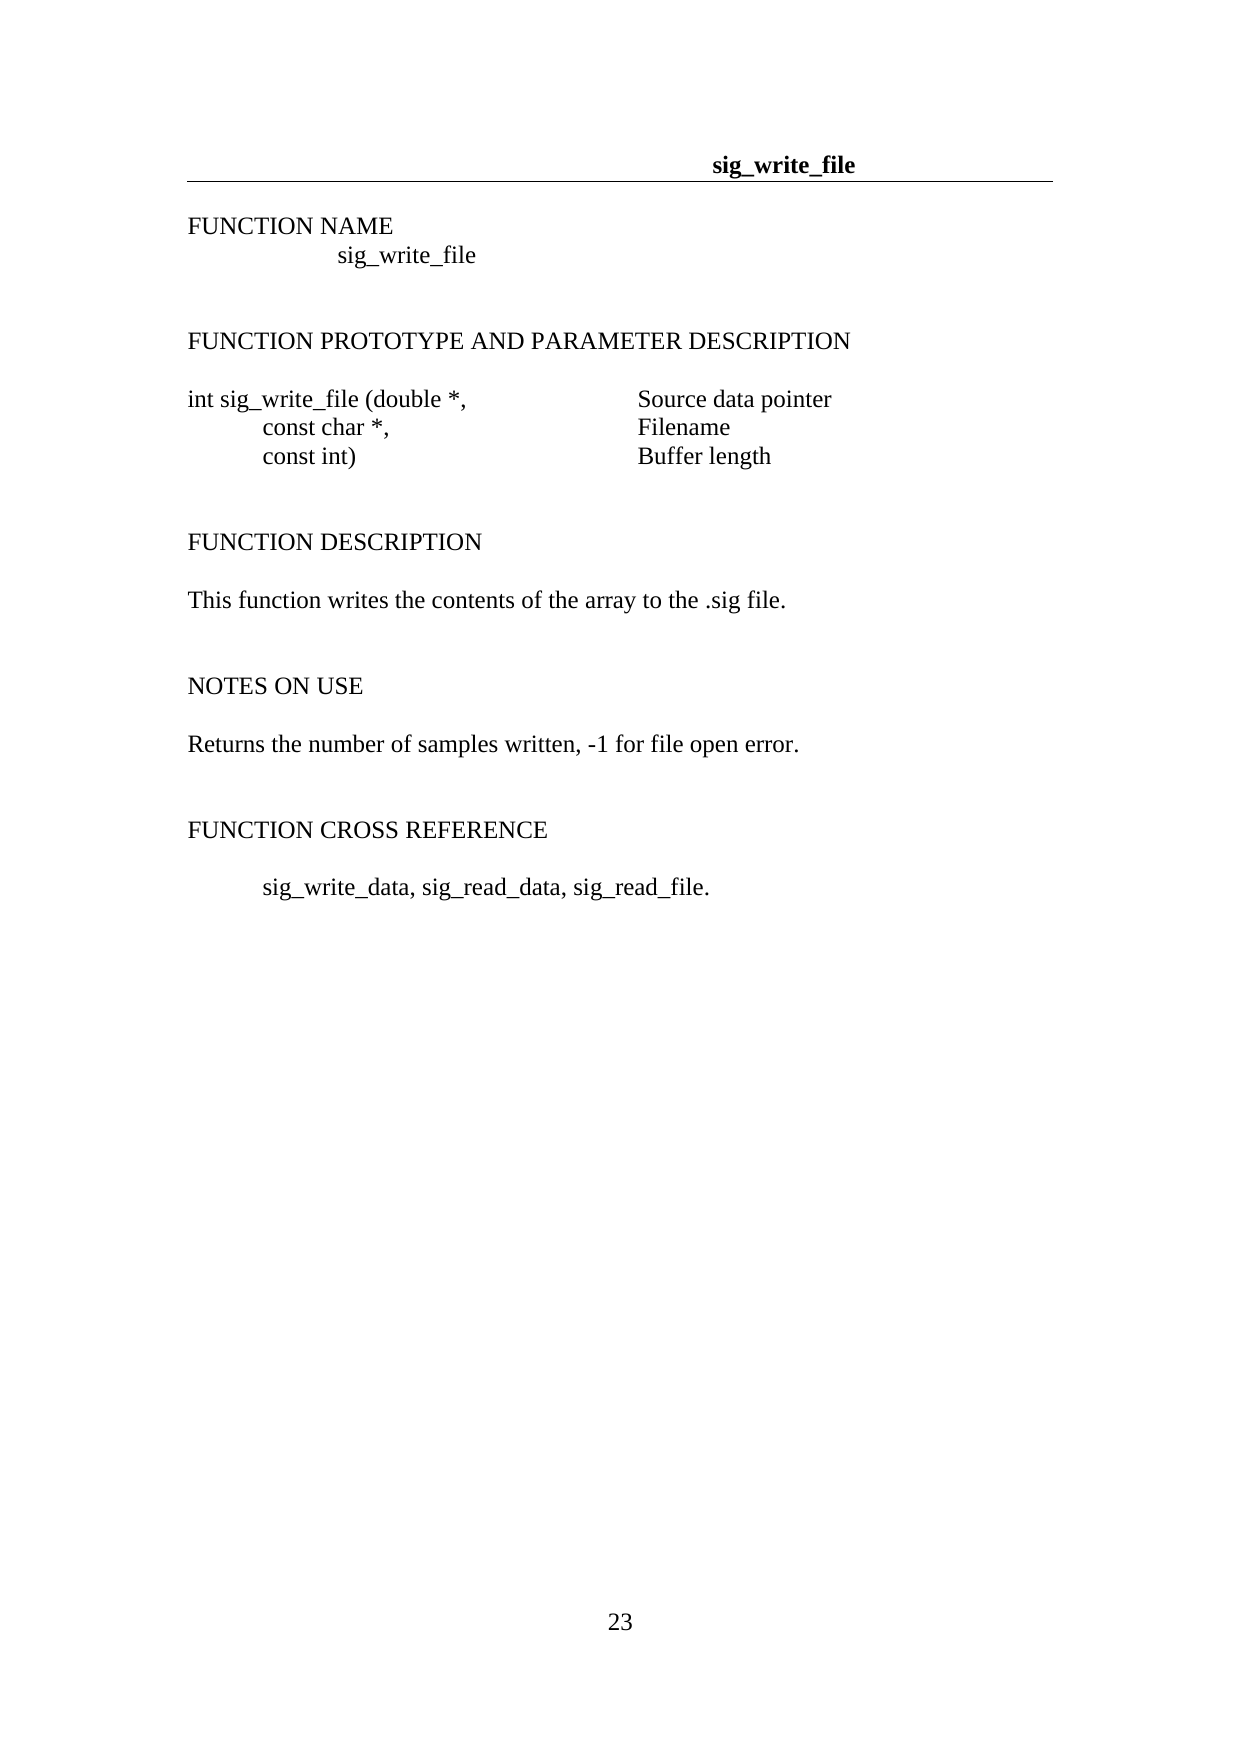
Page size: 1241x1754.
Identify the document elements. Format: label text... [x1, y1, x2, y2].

text FUNCTION DESCRIPTION [187, 527, 1053, 556]
subtitle sig_write_file [187, 150, 1053, 181]
text This function writes the contents of the array to the .sig file. [187, 585, 1053, 614]
text FUNCTION PROTOTYPE AND PARAMETER DESCRIPTION [187, 326, 1053, 355]
text const char *, Filename [187, 412, 1053, 441]
text FUNCTION NAME [187, 211, 1053, 240]
text const int) Buffer length [187, 441, 1053, 470]
text FUNCTION CROSS REFERENCE [187, 815, 1053, 844]
text sig_write_data, sig_read_data, sig_read_file. [187, 872, 1053, 901]
text Returns the number of samples written, -1 for file open error. [187, 729, 1053, 757]
text int sig_write_file (double *, Source data pointer [187, 384, 1053, 412]
text sig_write_file [187, 240, 1053, 269]
text NOTES ON USE [187, 671, 1053, 700]
